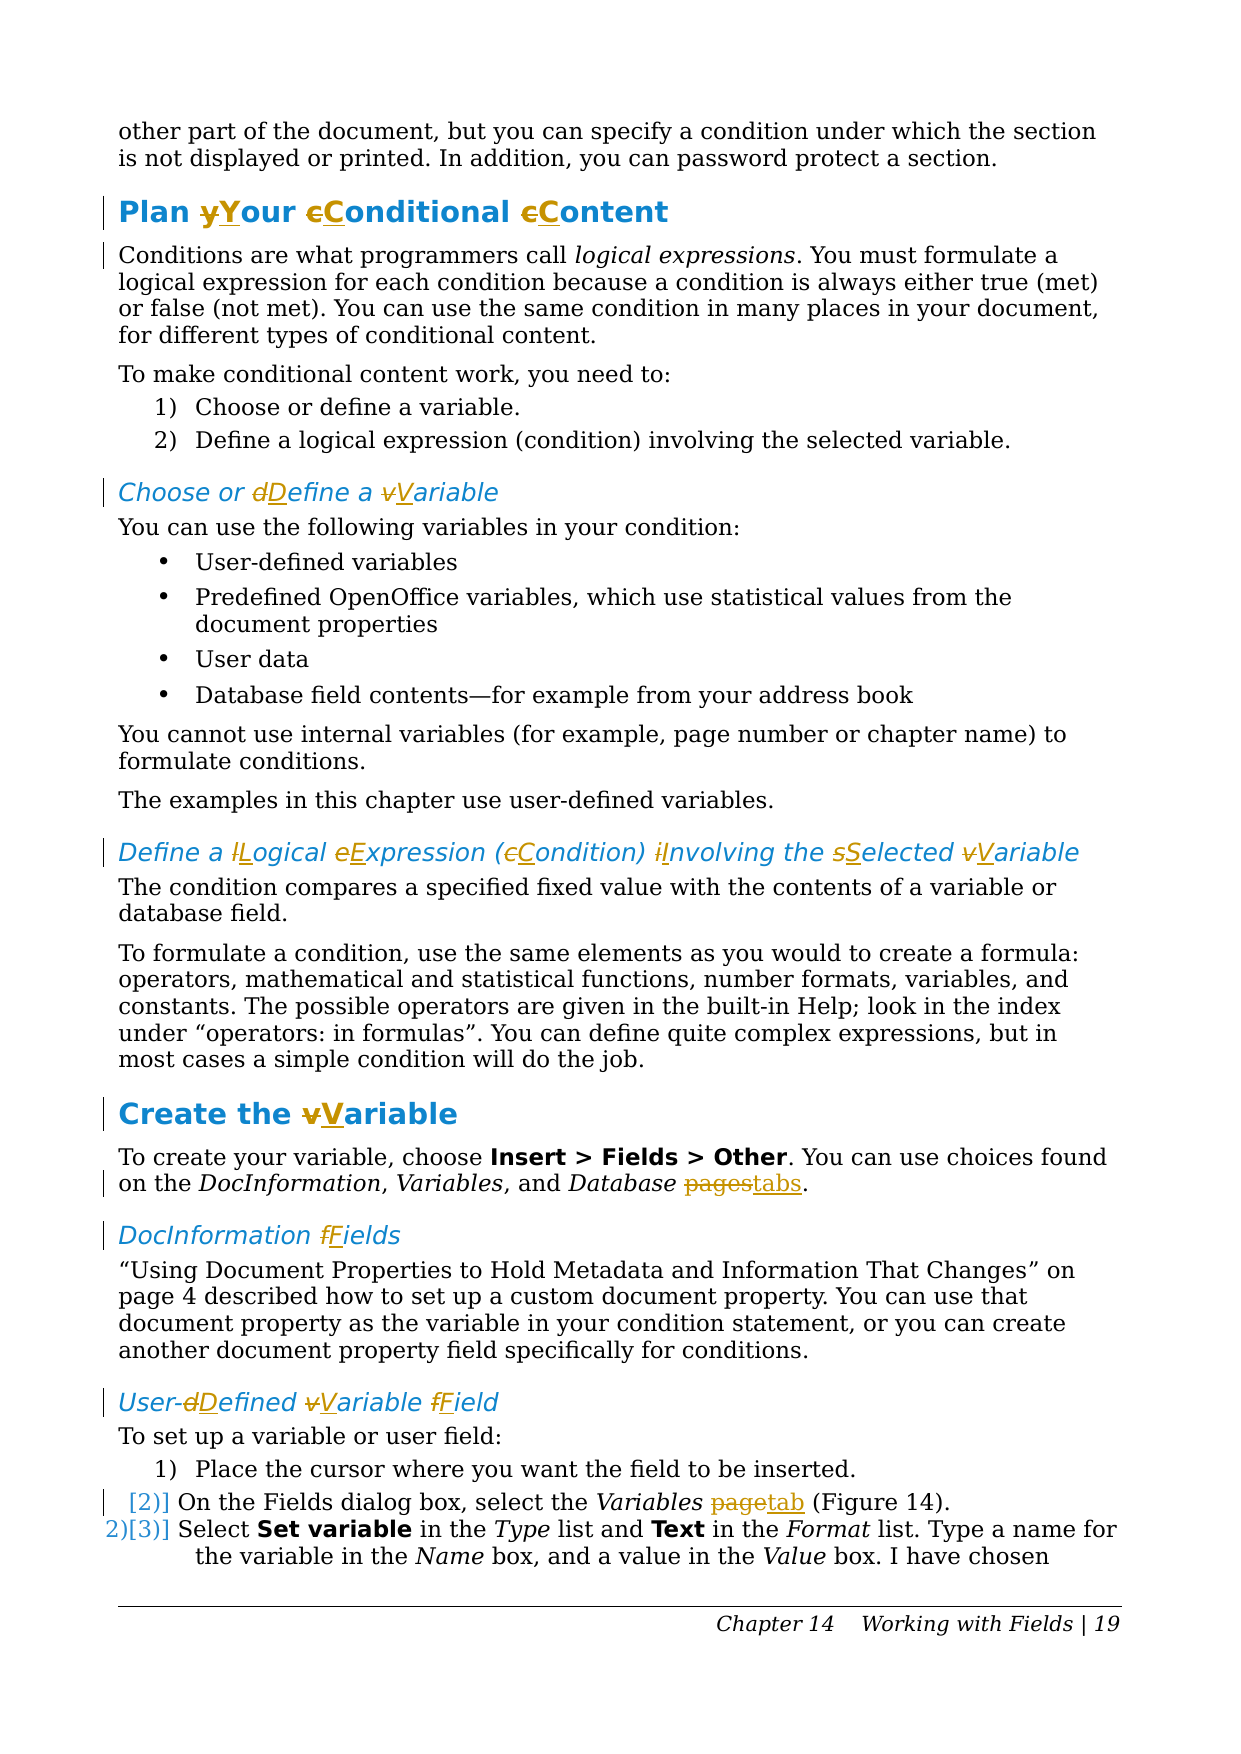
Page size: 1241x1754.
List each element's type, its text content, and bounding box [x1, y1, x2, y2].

list To set up a variable or user field: [118, 1423, 1122, 1450]
text The condition compares a specified fixed value with the contents of a variable or database field. [118, 874, 1122, 927]
list Choose or define a variable. [177, 394, 1122, 421]
list Database field contents—for example from your address book [156, 680, 1122, 709]
list Predefined OpenOffice variables, which use statistical values from the document properties [156, 582, 1122, 638]
list To make conditional content work, you need to: [118, 361, 1122, 388]
list Define a logical expression (condition) involving the selected variable. [177, 427, 1122, 454]
text The examples in this chapter use user-defined variables. [118, 787, 1122, 814]
text You cannot use internal variables (for example, page number or chapter name) to formulate conditions. [118, 721, 1122, 775]
text “Using dDocument pProperties to hHold mMetadata and iInformation tThat cChanges” on page 4 described how to set up a custom document property. You can use that document property as the variable in your condition statement, or you can create another document property field specifically for conditions. [118, 1257, 1122, 1363]
list User data [156, 644, 1122, 674]
text other part of the document, but you can specify a condition under which the section is not displayed or printed. In addition, you can password protect a section. [118, 118, 1122, 171]
list You can use the following variables in your condition: [118, 514, 1122, 541]
subtitle User-Defined Variable Field [118, 1388, 1122, 1417]
list User-defined variables [156, 547, 1122, 576]
subtitle Create the Variable [118, 1097, 1122, 1131]
text Conditions are what programmers call logical expressions. You must formulate a logical expression for each condition because a condition is always either true (met) or false (not met). You can use the same condition in many places in your document, for different types of conditional content. [118, 242, 1122, 349]
list Select Set variable in the Type list and Text in the Format list. Type a name for the variable in the Name box, and a value in the Value box. I have chosen [177, 1516, 1122, 1569]
text To create your variable, choose Insert > Fields > Other. You can use choices found on the DocInformation, Variables, and Database tabs. [118, 1144, 1122, 1197]
subtitle Define a Logical Expression (Condition) Involving the Selected Variable [118, 838, 1122, 867]
subtitle DocInformation Fields [118, 1221, 1122, 1250]
text To formulate a condition, use the same elements as you would to create a formula: operators, mathematical and statistical functions, number formats, variables, and constants. The possible operators are given in the built-in Help; look in the index under “operators: in formulas”. You can define quite complex expressions, but in most cases a simple condition will do the job. [118, 940, 1122, 1073]
list On the Fields dialog box, select the Variables tab (Figure 14). [177, 1489, 1122, 1516]
list Place the cursor where you want the field to be inserted. [177, 1457, 1122, 1483]
subtitle Choose or Define a Variable [118, 478, 1122, 507]
subtitle Plan Your Conditional Content [118, 196, 1122, 230]
